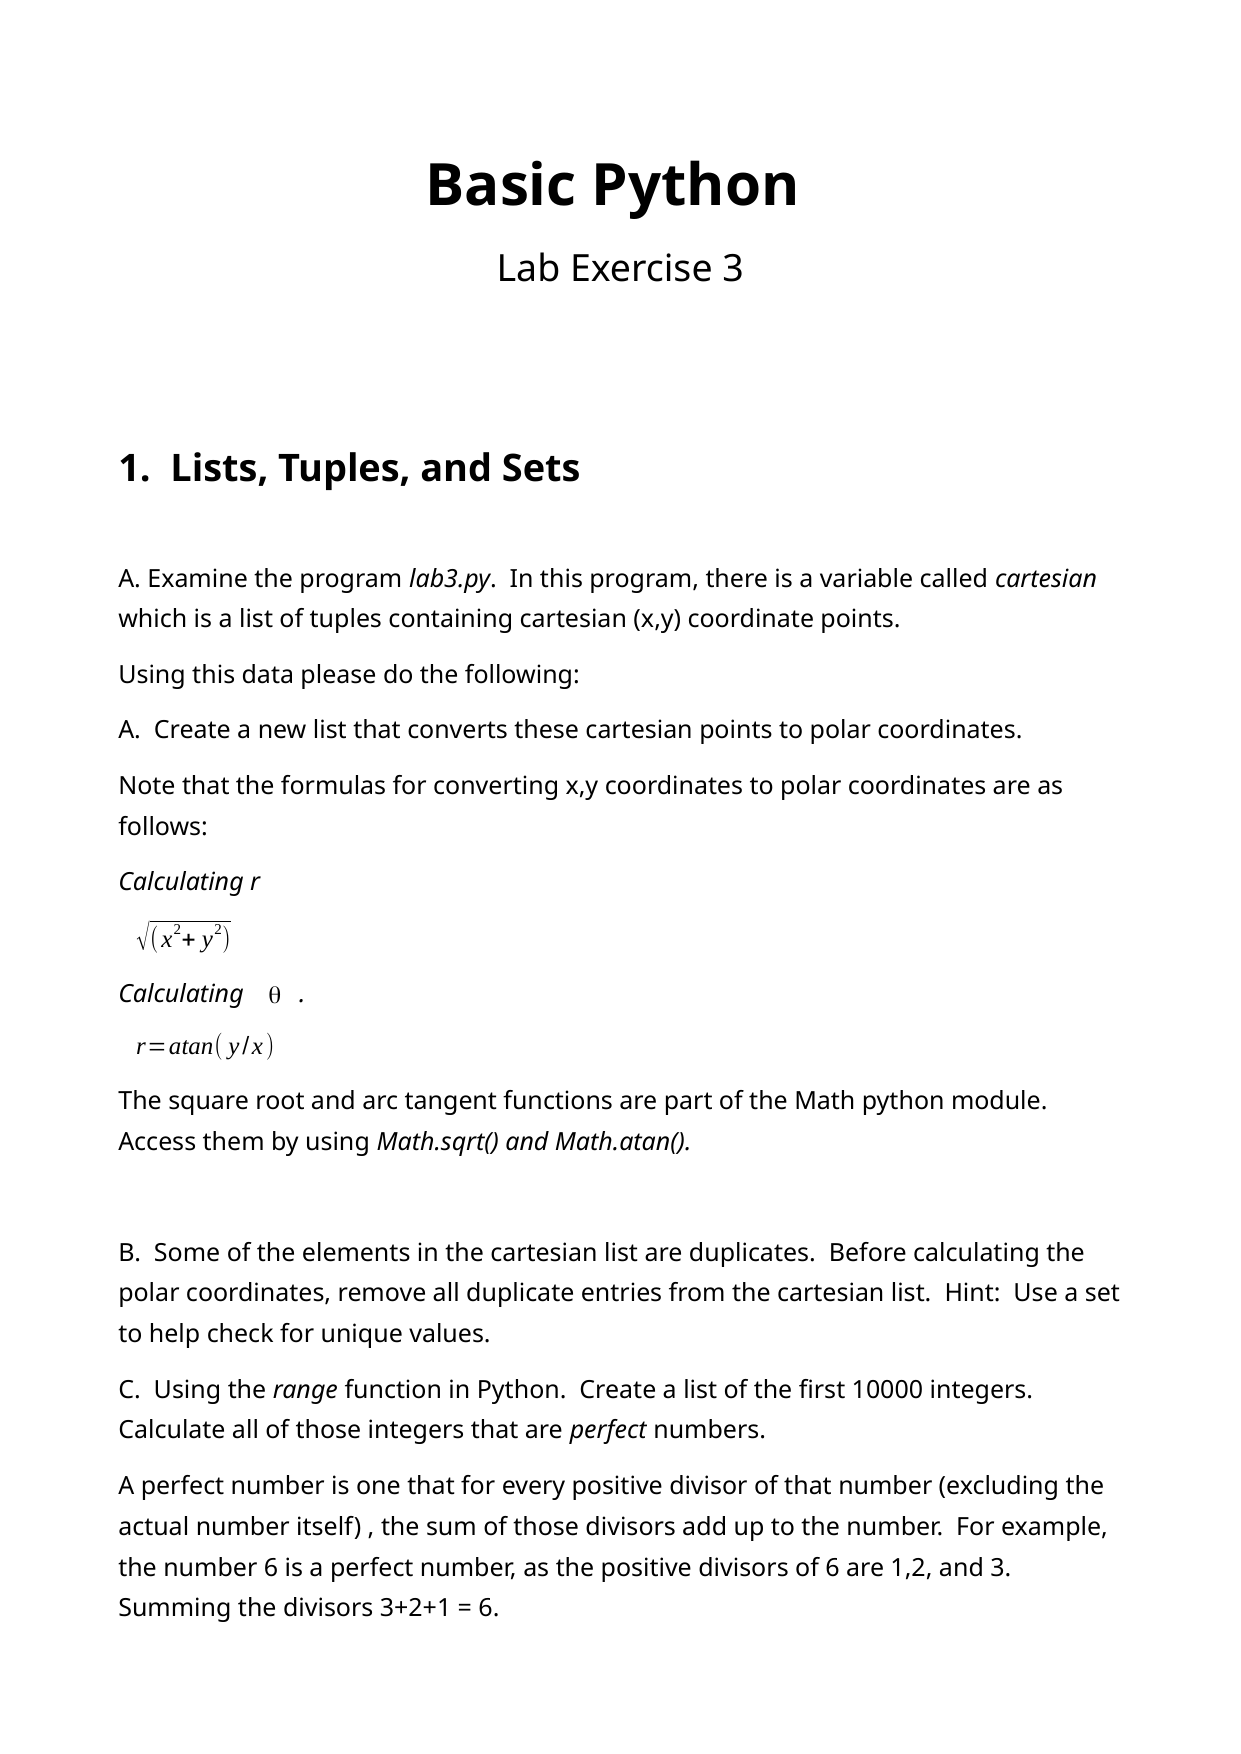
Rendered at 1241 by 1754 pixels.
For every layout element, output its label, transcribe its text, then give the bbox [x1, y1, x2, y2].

text A perfect number is one that for every positive divisor of that number (excluding the actual number itself) , the sum of those divisors add up to the number. For example, the number 6 is a perfect number, as the positive divisors of 6 are 1,2, and 3. Summing the divisors 3+2+1 = 6. [118, 1468, 1122, 1624]
text A. Examine the program lab3.py. In this program, there is a variable called cartesian which is a list of tuples containing cartesian (x,y) coordinate points. [118, 560, 1122, 635]
text Note that the formulas for converting x,y coordinates to polar coordinates are as follows: [118, 767, 1122, 842]
text Calculating . [118, 976, 1122, 1010]
text Using this data please do the following: [118, 657, 1122, 691]
text A. Create a new list that converts these cartesian points to polar coordinates. [118, 712, 1122, 746]
subtitle Lab Exercise 3 [118, 241, 1122, 292]
text The square root and arc tangent functions are part of the Math python module. Access them by using Math.sqrt() and Math.atan(). [118, 1083, 1122, 1157]
text C. Using the range function in Python. Create a list of the first 10000 integers. Calculate all of those integers that are perfect numbers. [118, 1371, 1122, 1446]
text B. Some of the elements in the cartesian list are duplicates. Before calculating the polar coordinates, remove all duplicate entries from the cartesian list. Hint: Use a set to help check for unique values. [118, 1234, 1122, 1350]
subtitle 1. Lists, Tuples, and Sets [118, 441, 1122, 492]
text Calculating r [118, 864, 1122, 898]
title Basic Python [118, 143, 1122, 223]
